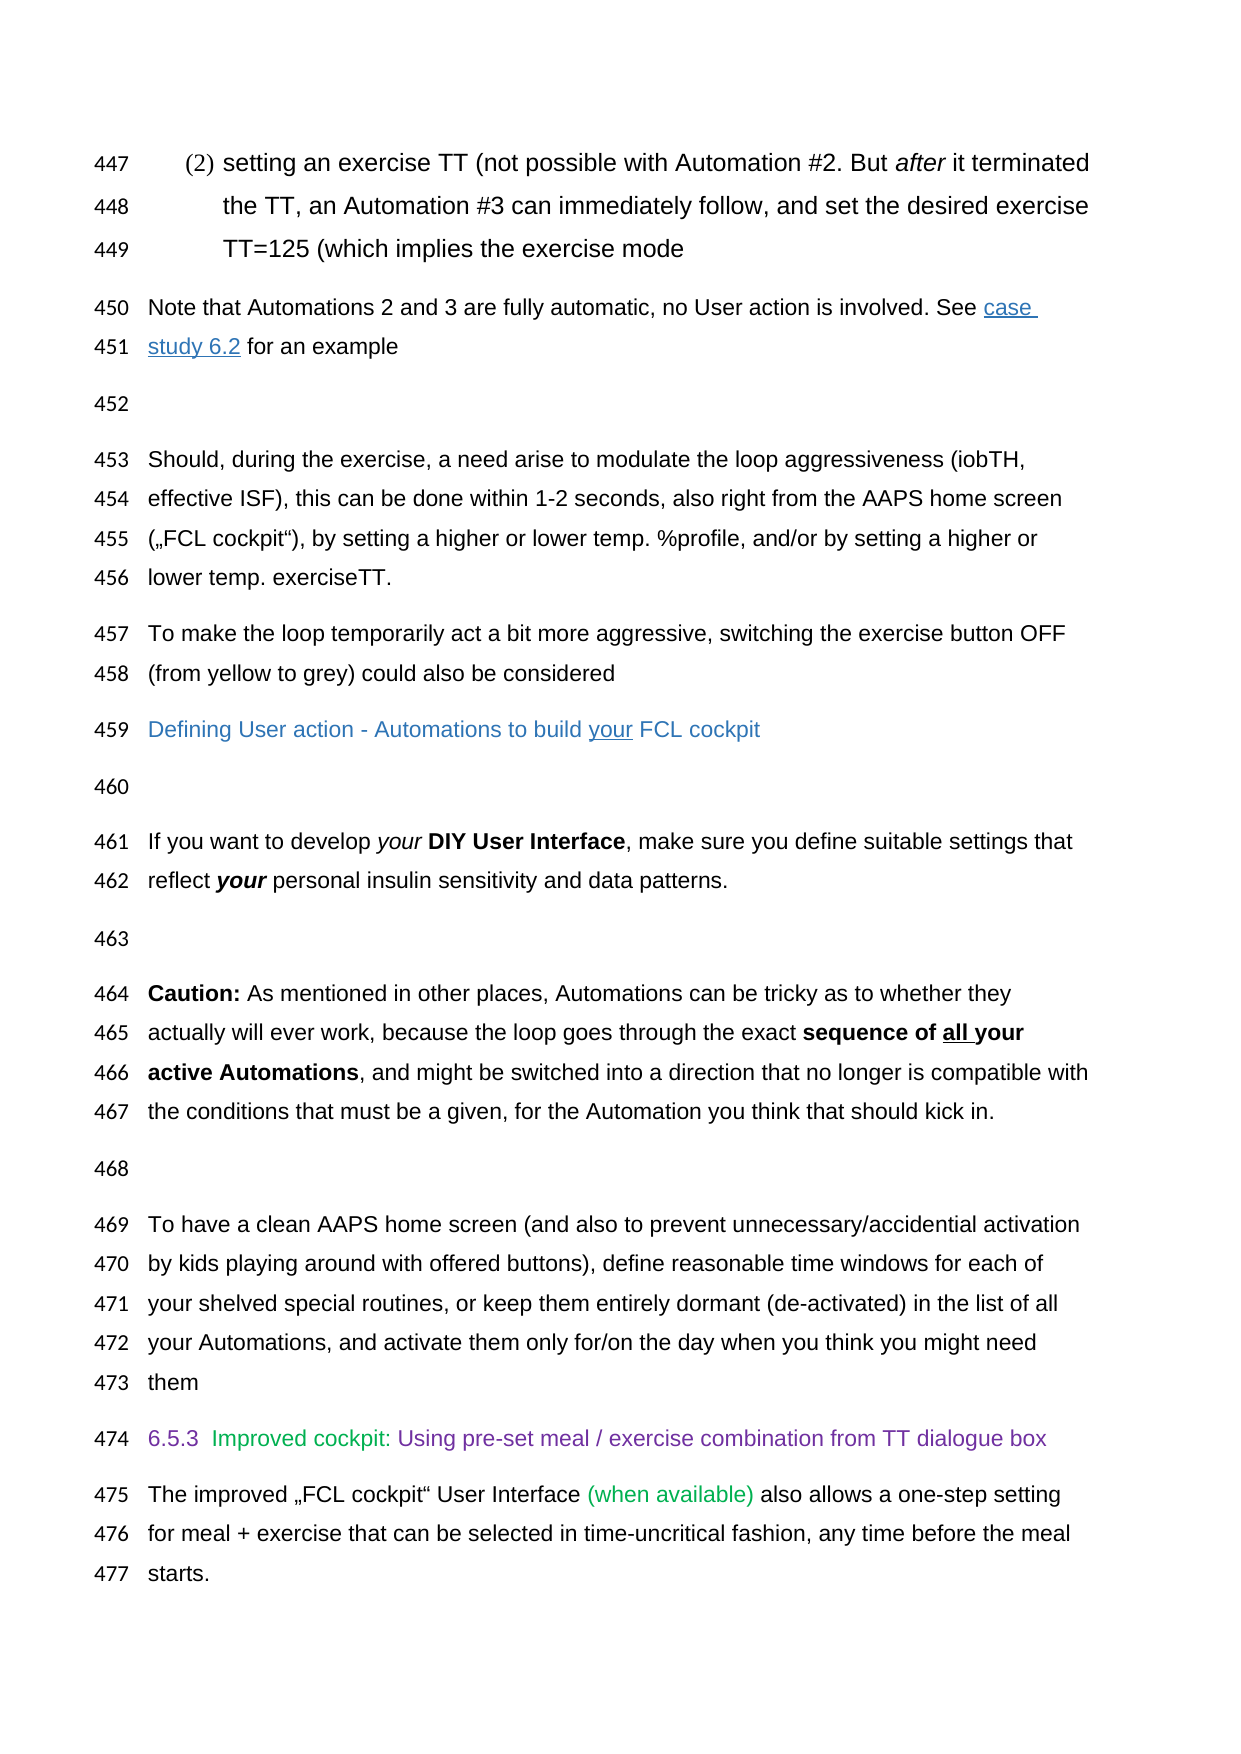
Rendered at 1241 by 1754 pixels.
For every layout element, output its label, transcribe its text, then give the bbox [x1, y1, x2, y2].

text Should, during the exercise, a need arise to modulate the loop aggressiveness (iobTH, effective ISF), this can be done within 1-2 seconds, also right from the AAPS home screen („FCL cockpit“), by setting a higher or lower temp. %profile, and/or by setting a higher or lower temp. exerciseTT. [148, 446, 1093, 590]
list setting an exercise TT (not possible with Automation #2. But after it terminated the TT, an Automation #3 can immediately follow, and set the desired exercise TT=125 (which implies the exercise mode [185, 148, 1093, 263]
text Defining User action - Automations to build your FCL cockpit [148, 716, 1093, 742]
text To have a clean AAPS home screen (and also to prevent unnecessary/accidential activation by kids playing around with offered buttons), define reasonable time windows for each of your shelved special routines, or keep them entirely dormant (de-activated) in the list of all your Automations, and activate them only for/on the day when you think you might need them [148, 1211, 1093, 1395]
text To make the loop temporarily act a bit more aggressive, switching the exercise button OFF (from yellow to grey) could also be considered [148, 620, 1093, 686]
text The improved „FCL cockpit“ User Interface (when available) also allows a one-step setting for meal + exercise that can be selected in time-uncritical fashion, any time before the meal starts. [148, 1481, 1093, 1586]
text Note that Automations 2 and 3 are fully automatic, no User action is involved. See case study 6.2 for an example [148, 294, 1093, 359]
text 6.5.3 Improved cockpit: Using pre-set meal / exercise combination from TT dialogue box [148, 1424, 1093, 1451]
text If you want to develop your DIY User Interface, make sure you define suitable settings that reflect your personal insulin sensitivity and data patterns. [148, 828, 1093, 894]
text Caution: As mentioned in other places, Automations can be tricky as to whether they actually will ever work, because the loop goes through the exact sequence of all your active Automations, and might be switched into a direction that no longer is compatible with the conditions that must be a given, for the Automation you think that should kick in. [148, 980, 1093, 1124]
